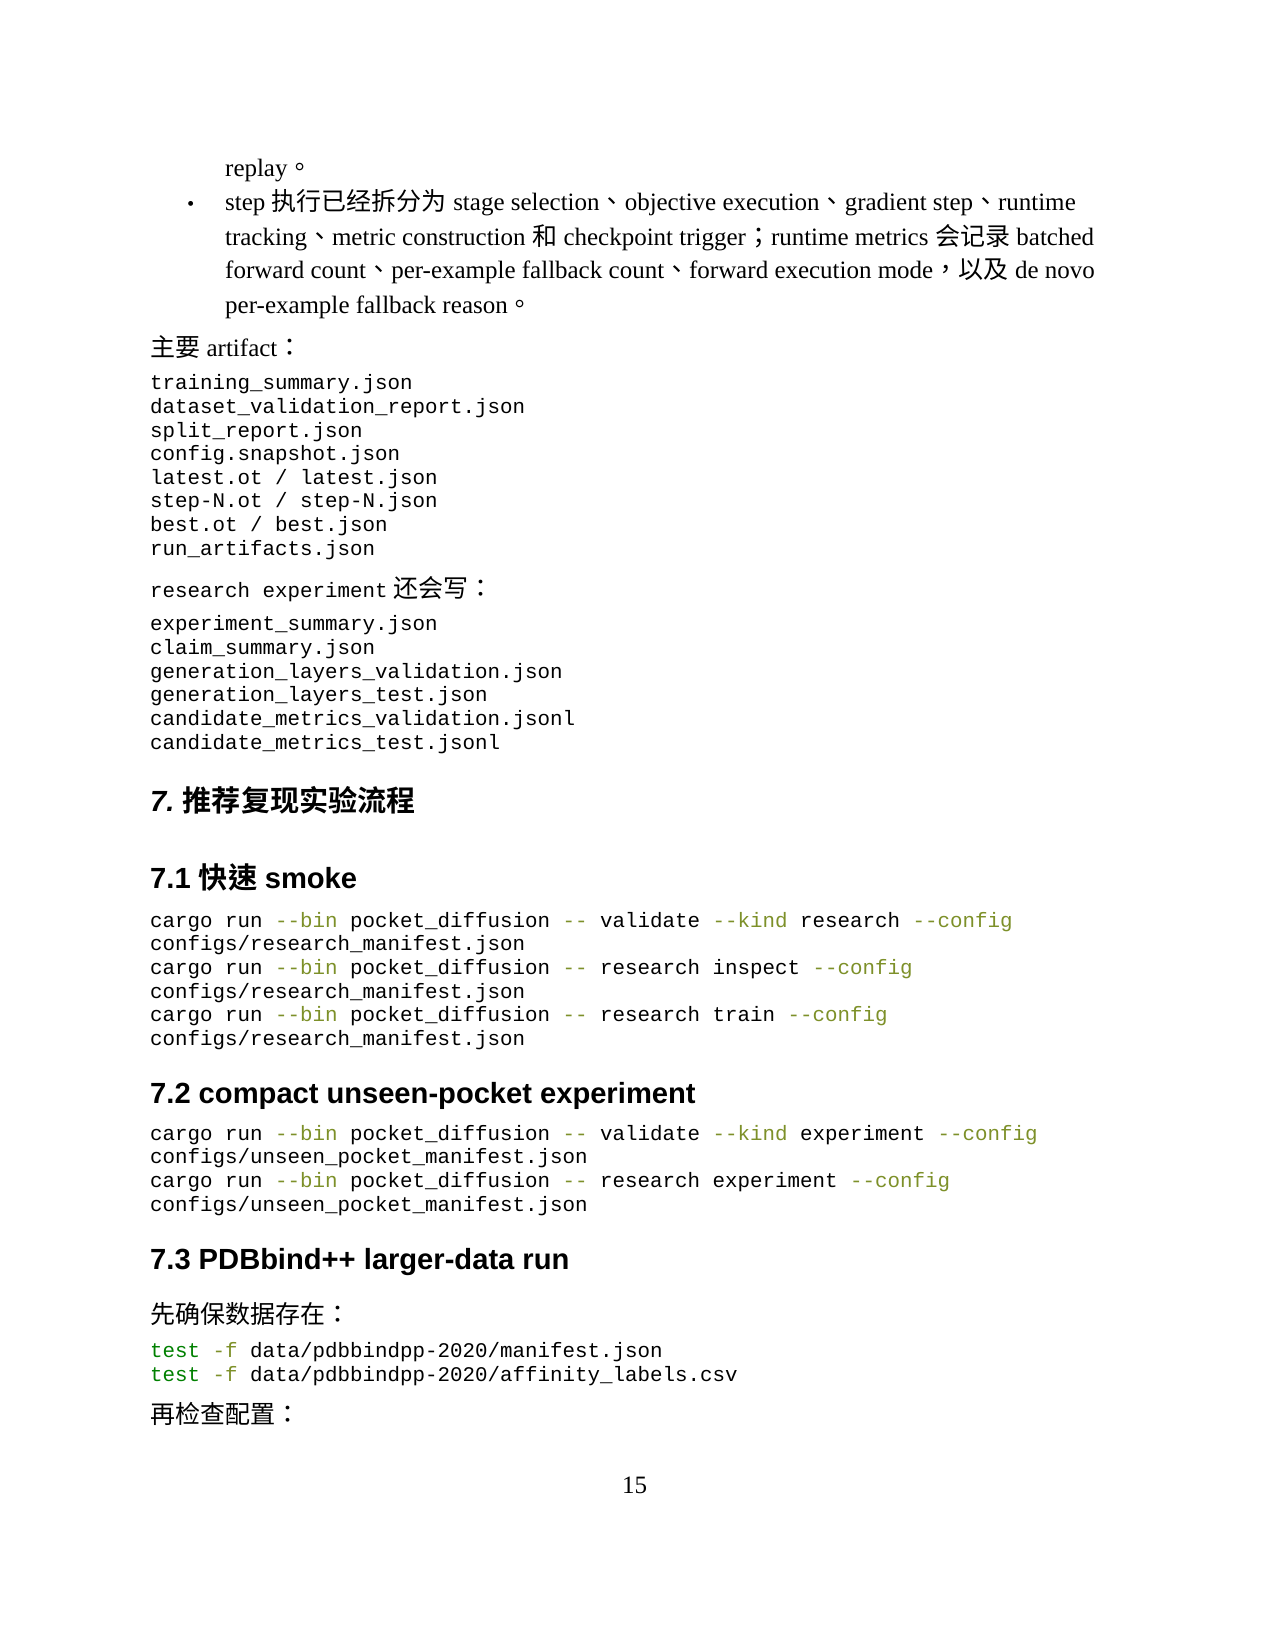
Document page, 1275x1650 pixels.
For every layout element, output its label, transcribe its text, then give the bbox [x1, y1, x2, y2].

subtitle 7.1 快速 smoke [150, 857, 1125, 897]
text cargo run --bin pocket_diffusion -- research train --config configs/research_manifest.json [150, 1004, 1125, 1052]
text 主要 artifact： [150, 329, 1125, 363]
text best.ot / best.json [150, 514, 1125, 538]
text research experiment 还会写： [150, 570, 1125, 604]
text test -f data/pdbbindpp-2020/affinity_labels.csv [150, 1364, 1125, 1387]
text dataset_validation_report.json [150, 396, 1125, 419]
text latest.ot / latest.json [150, 467, 1125, 491]
list step 执行已经拆分为 stage selection、objective execution、gradient step、runtime tracking、metric construction 和 checkpoint trigger；runtime metrics 会记录 batched forward count、per-example fallback count、forward execution mode，以及 de novo per-example fallback reason。 [187, 184, 1125, 320]
text candidate_metrics_validation.jsonl [150, 708, 1125, 732]
text 再检查配置： [150, 1396, 1125, 1431]
text claim_summary.json [150, 637, 1125, 661]
list replay。 [187, 150, 1125, 184]
text 先确保数据存在： [150, 1297, 1125, 1331]
text cargo run --bin pocket_diffusion -- validate --kind experiment --config configs/unseen_pocket_manifest.json [150, 1123, 1125, 1170]
text step-N.ot / step-N.json [150, 491, 1125, 514]
text cargo run --bin pocket_diffusion -- validate --kind research --config configs/research_manifest.json [150, 910, 1125, 957]
text run_artifacts.json [150, 538, 1125, 561]
subtitle 7. 推荐复现实验流程 [150, 780, 1125, 820]
text experiment_summary.json [150, 613, 1125, 637]
text cargo run --bin pocket_diffusion -- research inspect --config configs/research_manifest.json [150, 957, 1125, 1004]
text generation_layers_validation.json [150, 661, 1125, 684]
text config.snapshot.json [150, 443, 1125, 467]
text generation_layers_test.json [150, 684, 1125, 708]
text training_summary.json [150, 372, 1125, 396]
text cargo run --bin pocket_diffusion -- research experiment --config configs/unseen_pocket_manifest.json [150, 1170, 1125, 1217]
subtitle 7.3 PDBbind++ larger-data run [150, 1242, 1125, 1276]
subtitle 7.2 compact unseen-pocket experiment [150, 1077, 1125, 1110]
text test -f data/pdbbindpp-2020/manifest.json [150, 1340, 1125, 1364]
text candidate_metrics_test.jsonl [150, 732, 1125, 755]
text split_report.json [150, 419, 1125, 443]
